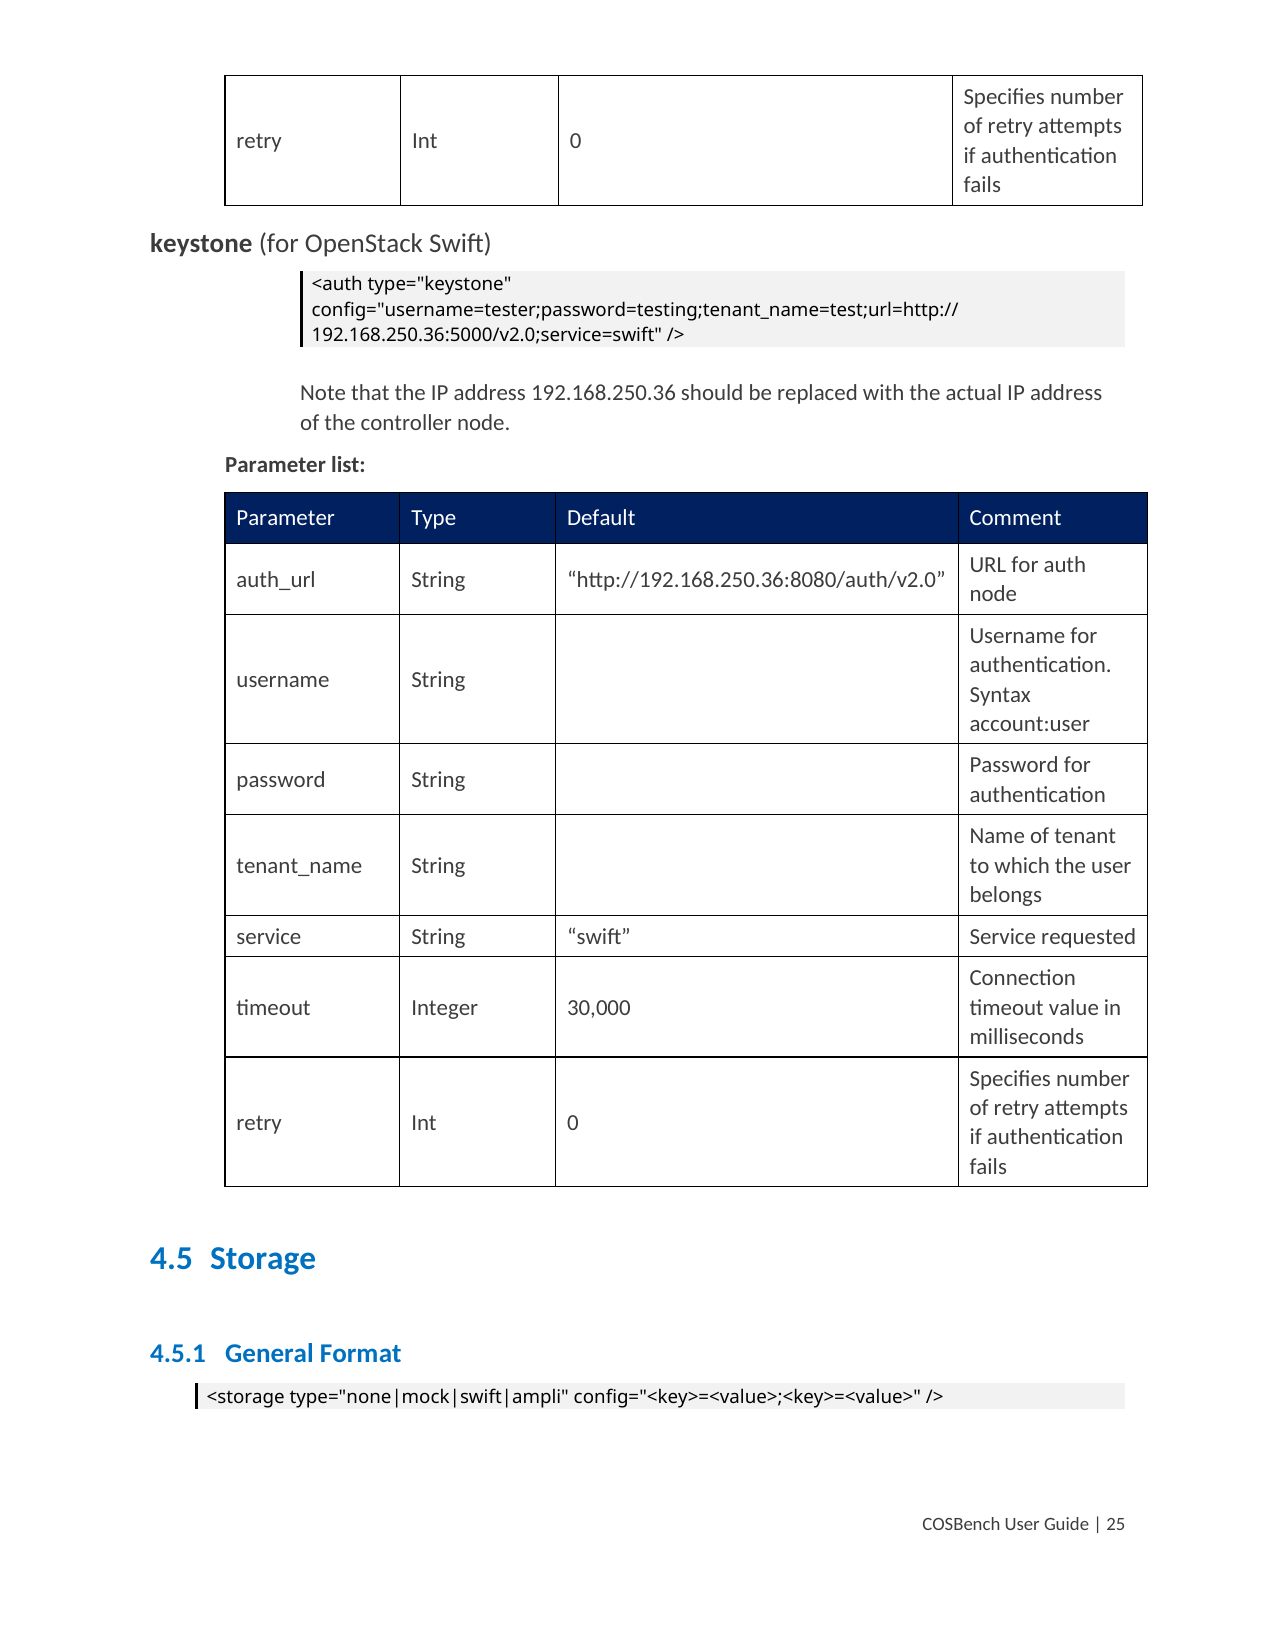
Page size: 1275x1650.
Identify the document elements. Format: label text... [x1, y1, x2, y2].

table_cell String [400, 815, 555, 914]
table_cell String [400, 916, 555, 956]
table_cell 30,000 [556, 957, 958, 1056]
table_cell String [400, 744, 555, 814]
table_cell 0 [556, 1058, 958, 1186]
table_cell Int [401, 76, 558, 205]
table_cell String [400, 615, 555, 743]
table_cell Specifies number of retry attempts if authentication fails [959, 1058, 1147, 1186]
subtitle General Format [150, 1336, 1125, 1369]
table_cell URL for auth node [959, 544, 1147, 614]
table_cell retry [226, 1058, 399, 1186]
text Note that the IP address 192.168.250.36 should be replaced with the actual IP address of the controller node. [300, 378, 1125, 436]
table_cell timeout [226, 957, 399, 1056]
table_cell Name of tenant to which the user belongs [959, 815, 1147, 914]
table_cell service [226, 916, 399, 956]
table_header Type [400, 493, 555, 543]
table_cell auth_url [226, 544, 399, 614]
table_header Parameter [226, 493, 399, 543]
table_cell “http://192.168.250.36:8080/auth/v2.0” [556, 544, 958, 614]
table_cell retry [226, 76, 400, 205]
table_cell Integer [400, 957, 555, 1056]
table_cell Connection timeout value in milliseconds [959, 957, 1147, 1056]
subtitle Storage [150, 1237, 1125, 1278]
table_cell 0 [559, 76, 952, 205]
table_cell username [226, 615, 399, 743]
text <storage type="none|mock|swift|ampli" config="<key>=<value>;<key>=<value>" /> [198, 1383, 1125, 1409]
table_cell Username for authentication. Syntax account:user [959, 615, 1147, 743]
table_cell Int [400, 1058, 555, 1186]
table_cell String [400, 544, 555, 614]
table_cell Specifies number of retry attempts if authentication fails [953, 76, 1142, 205]
table_header Default [556, 493, 958, 543]
text Parameter list: [225, 450, 1125, 478]
table_cell [556, 615, 958, 743]
table_header Comment [959, 493, 1147, 543]
table_cell “swift” [556, 916, 958, 956]
table_cell [556, 744, 958, 814]
table_cell [556, 815, 958, 914]
table_cell tenant_name [226, 815, 399, 914]
table_cell Service requested [959, 916, 1147, 956]
subtitle keystone (for OpenStack Swift) [150, 227, 1125, 259]
table_cell password [226, 744, 399, 814]
table_cell Password for authentication [959, 744, 1147, 814]
text <auth type="keystone" config="username=tester;password=testing;tenant_name=test;url=http://192.168.250.36:5000/v2.0;service=swift" /> [303, 271, 1125, 347]
